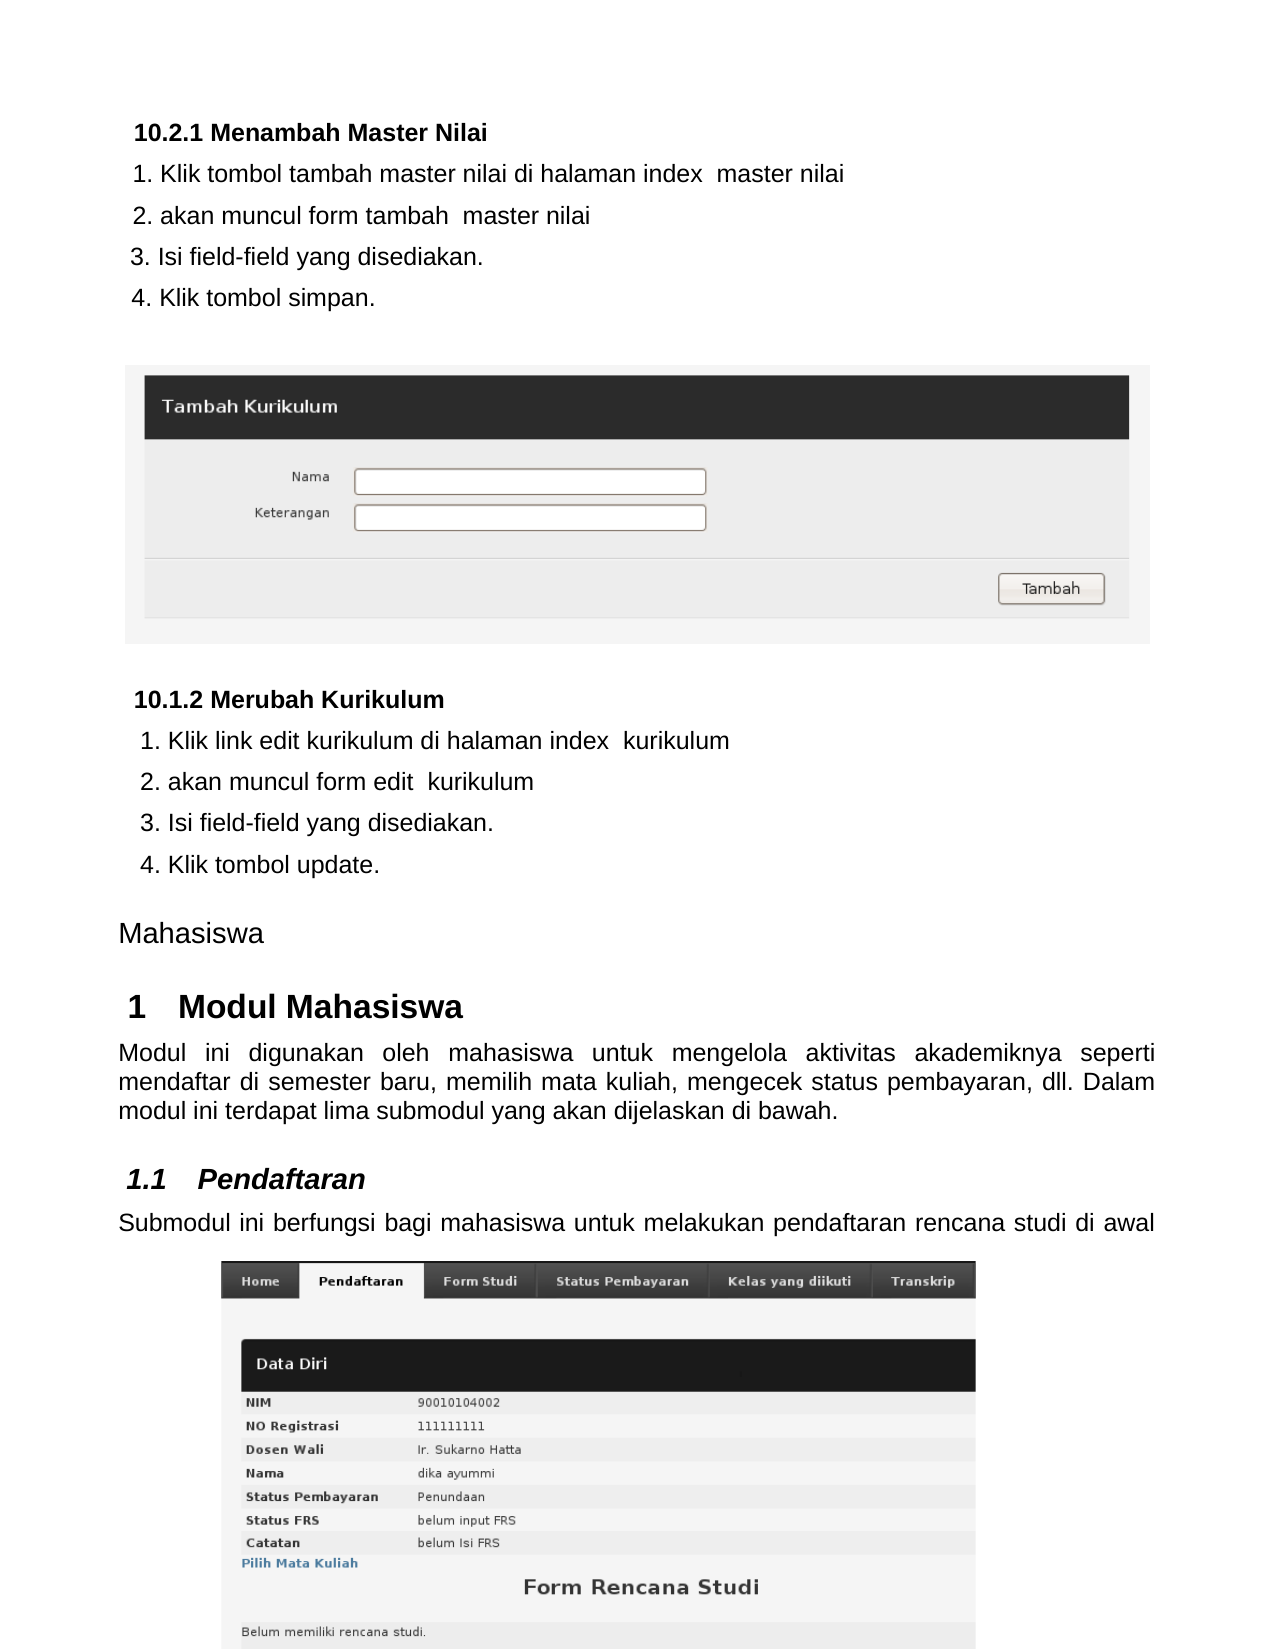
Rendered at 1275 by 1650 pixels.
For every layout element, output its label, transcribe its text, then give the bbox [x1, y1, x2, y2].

list 4. Klik tombol update. [140, 850, 1157, 878]
text 1. Klik tombol tambah master nilai di halaman index master nilai [132, 159, 1157, 188]
text 3. Isi field-field yang disediakan. [123, 242, 1157, 271]
subtitle Modul Mahasiswa [118, 987, 1157, 1026]
picture [221, 1261, 976, 1649]
text Submodul ini berfungsi bagi mahasiswa untuk melakukan pendaftaran rencana studi di awal [118, 1208, 1157, 1237]
text Modul ini digunakan oleh mahasiswa untuk mengelola aktivitas akademiknya seperti mendaftar di semester baru, memilih mata kuliah, mengecek status pembayaran, dll. Dalam modul ini terdapat lima submodul yang akan dijelaskan di bawah. [118, 1038, 1157, 1124]
list 1. Klik link edit kurikulum di halaman index kurikulum [140, 726, 1157, 755]
subtitle Pendaftaran [118, 1162, 1157, 1195]
picture [125, 365, 1150, 644]
subtitle Mahasiswa [118, 916, 1157, 949]
list 3. Isi field-field yang disediakan. [140, 808, 1157, 837]
text 4. Klik tombol simpan. [124, 283, 1157, 312]
text 10.2.1 Menambah Master Nilai [134, 118, 1157, 147]
list 2. akan muncul form edit kurikulum [140, 767, 1157, 796]
list 2. akan muncul form tambah master nilai [132, 201, 1157, 229]
text 10.1.2 Merubah Kurikulum [134, 685, 1157, 713]
